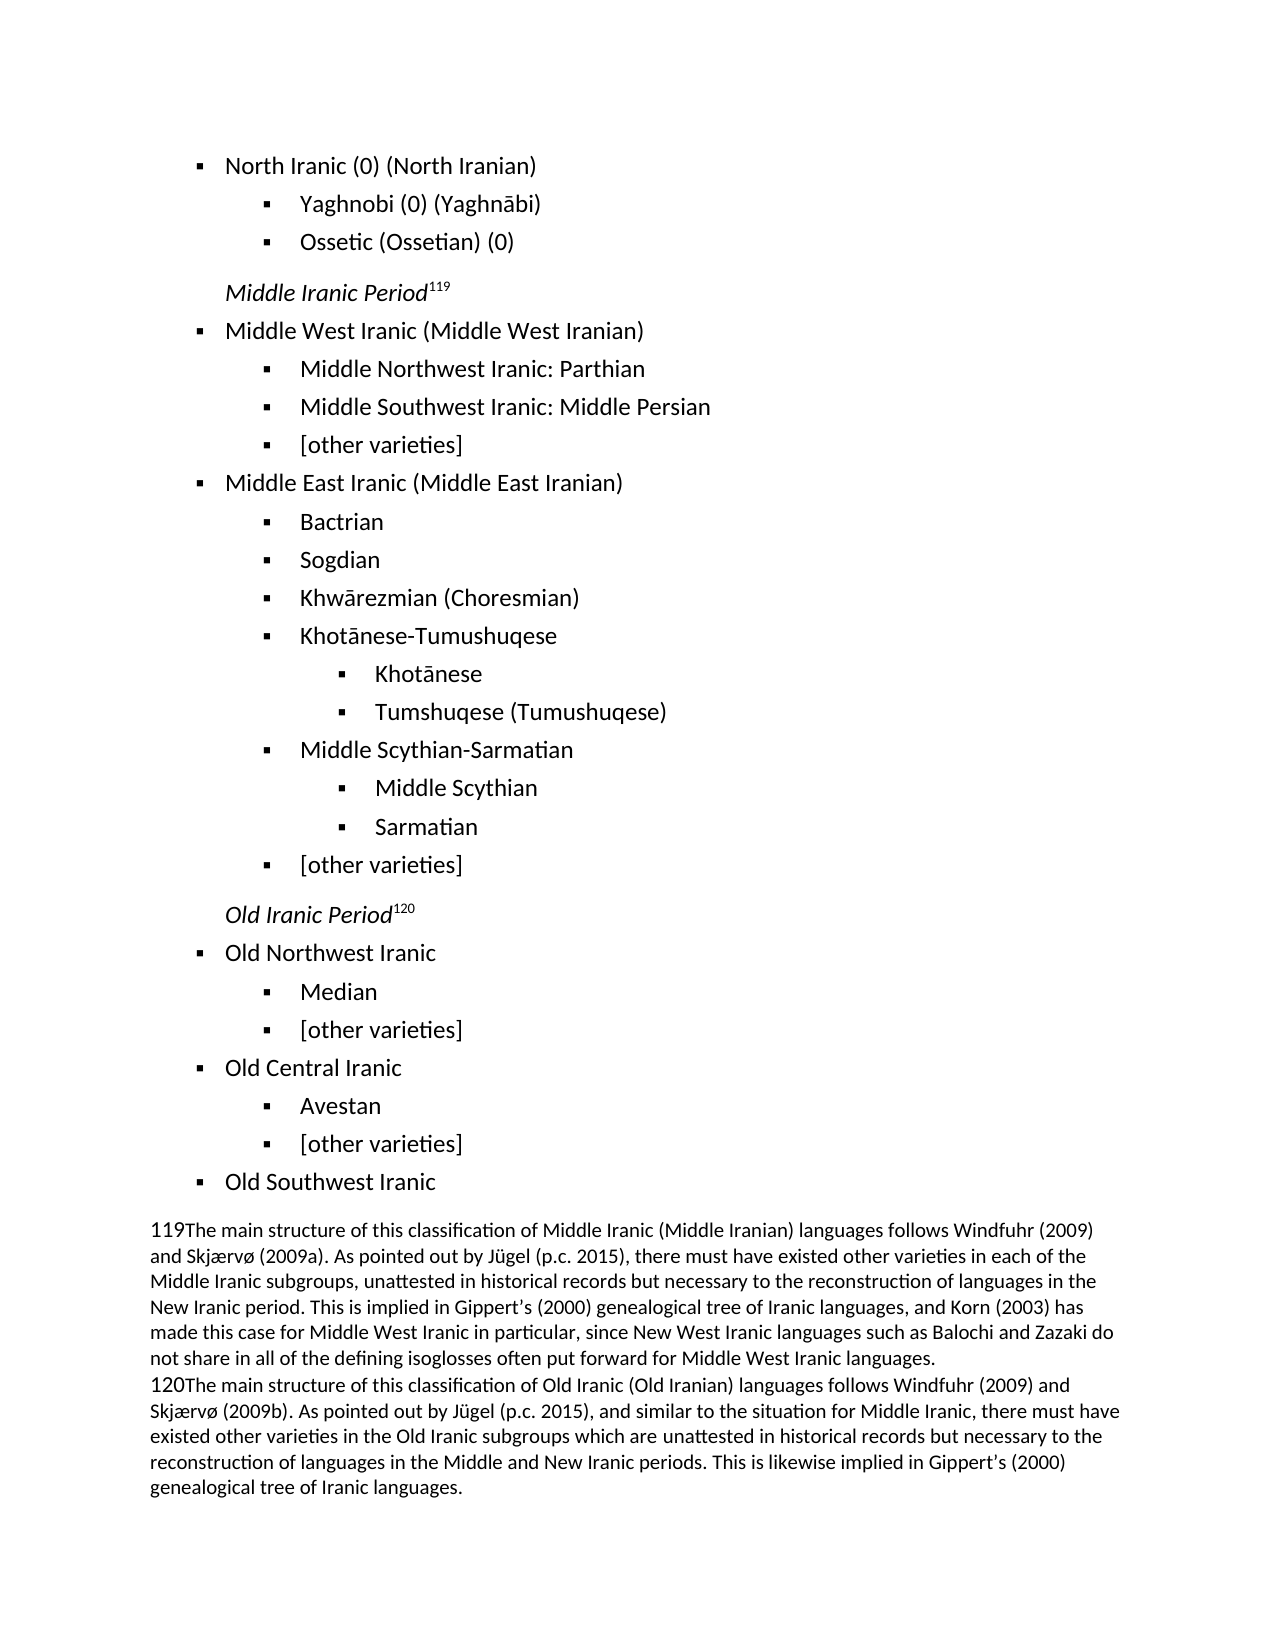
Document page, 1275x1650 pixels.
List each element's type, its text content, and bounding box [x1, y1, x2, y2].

list Ossetic (Ossetian) (0) [262, 226, 1125, 257]
list Middle Scythian [337, 772, 1125, 803]
text The main structure of this classification of Middle Iranic (Middle Iranian) languages follows Windfuhr (2009) and Skjærvø (2009a). As pointed out by Jügel (p.c. 2015), there must have existed other varieties in each of the Middle Iranic subgroups, unattested in historical records but necessary to the reconstruction of languages in the New Iranic period. This is implied in Gippert’s (2000) genealogical tree of Iranic languages, and Korn (2003) has made this case for Middle West Iranic in particular, since New West Iranic languages such as Balochi and Zazaki do not share in all of the defining isoglosses often put forward for Middle West Iranic languages. [150, 1215, 1125, 1370]
list Old Northwest Iranic [195, 937, 1125, 968]
subtitle Old Iranic Period [225, 899, 1125, 930]
list Khotānese [337, 658, 1125, 689]
list Khwārezmian (Choresmian) [262, 582, 1125, 612]
list [other varieties] [262, 849, 1125, 879]
list Sogdian [262, 544, 1125, 574]
list Tumshuqese (Tumushuqese) [337, 696, 1125, 727]
list [other varieties] [262, 1128, 1125, 1159]
list [other varieties] [262, 1014, 1125, 1044]
list Middle Northwest Iranic: Parthian [262, 353, 1125, 384]
list Old Southwest Iranic [195, 1166, 1125, 1197]
list Yaghnobi (0) (Yaghnābi) [262, 188, 1125, 219]
list Middle West Iranic (Middle West Iranian) [195, 315, 1125, 346]
subtitle Middle Iranic Period [225, 277, 1125, 307]
list Middle Southwest Iranic: Middle Persian [262, 391, 1125, 422]
list Khotānese-Tumushuqese [262, 620, 1125, 651]
list Avestan [262, 1090, 1125, 1121]
text The main structure of this classification of Old Iranic (Old Iranian) languages follows Windfuhr (2009) and Skjærvø (2009b). As pointed out by Jügel (p.c. 2015), and similar to the situation for Middle Iranic, there must have existed other varieties in the Old Iranic subgroups which are unattested in historical records but necessary to the reconstruction of languages in the Middle and New Iranic periods. This is likewise implied in Gippert’s (2000) genealogical tree of Iranic languages. [150, 1370, 1125, 1500]
list Median [262, 976, 1125, 1006]
list [other varieties] [262, 429, 1125, 460]
list Old Central Iranic [195, 1052, 1125, 1082]
list Middle East Iranic (Middle East Iranian) [195, 467, 1125, 498]
list Bactrian [262, 506, 1125, 536]
list North Iranic (0) (North Iranian) [195, 150, 1125, 181]
list Middle Scythian-Sarmatian [262, 734, 1125, 765]
list Sarmatian [337, 811, 1125, 841]
